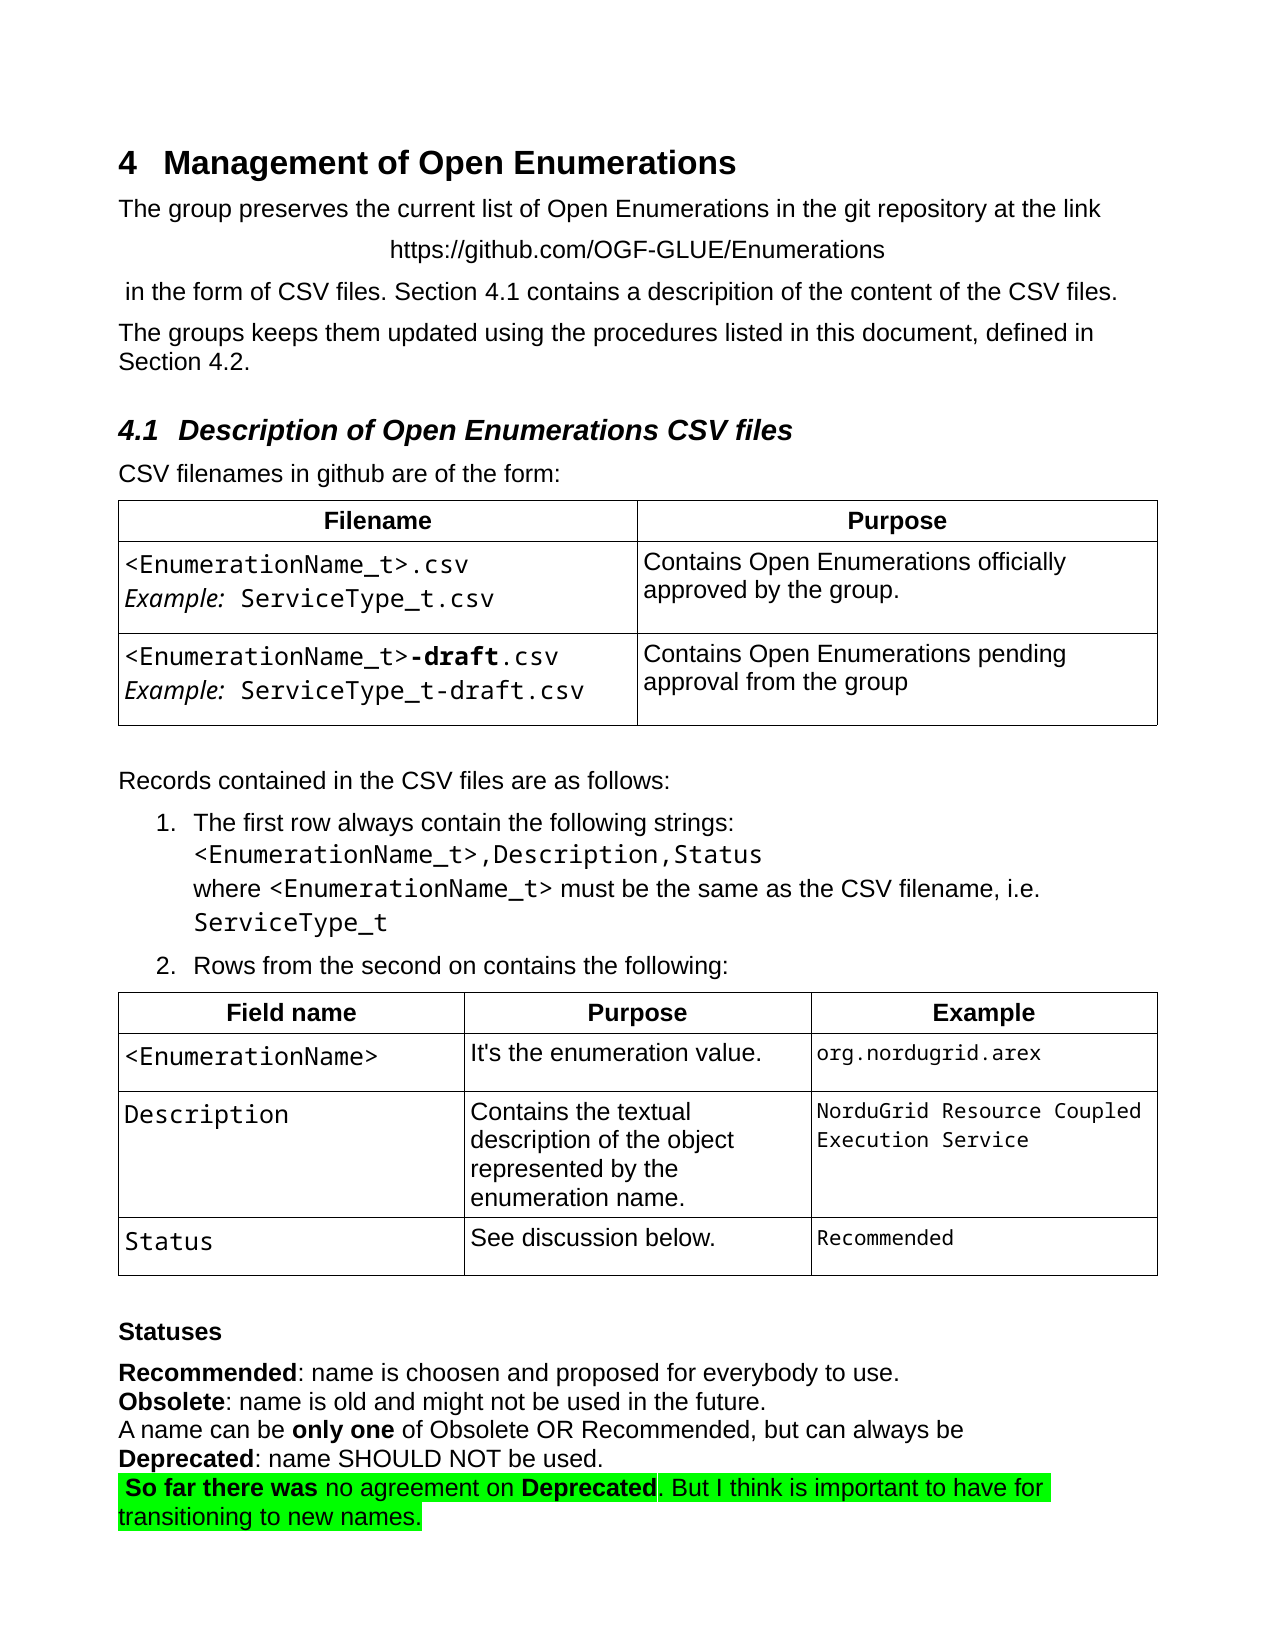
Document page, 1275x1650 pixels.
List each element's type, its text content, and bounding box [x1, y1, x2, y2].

table_cell <EnumerationName_t>-draft.csv Example: ServiceType_t-draft.csv [119, 634, 637, 725]
text in the form of CSV files. Section 4.1 contains a descripition of the content of the CSV files. [118, 277, 1157, 306]
text Statuses [118, 1317, 1157, 1346]
text Records contained in the CSV files are as follows: [118, 766, 1157, 795]
table_cell Status [119, 1218, 464, 1275]
text CSV filenames in github are of the form: [118, 459, 1157, 488]
table_cell Contains the textual description of the object represented by the enumeration name. [465, 1092, 811, 1217]
table_cell org.nordugrid.arex [812, 1034, 1157, 1091]
table_header Field name [119, 993, 464, 1033]
subtitle Management of Open Enumerations [118, 143, 1157, 182]
table_cell It's the enumeration value. [465, 1034, 811, 1091]
table_cell Contains Open Enumerations pending approval from the group [638, 634, 1157, 725]
text The groups keeps them updated using the procedures listed in this document, defined in Section 4.2. [118, 318, 1157, 376]
list The first row always contain the following strings: <EnumerationName_t>,Description,Status where <EnumerationName_t> must be the same as the CSV filename, i.e. ServiceType_t [156, 808, 1157, 938]
table_header Example [812, 993, 1157, 1033]
table_header Purpose [465, 993, 811, 1033]
table_cell Description [119, 1092, 464, 1217]
table_header Purpose [638, 501, 1157, 541]
list Rows from the second on contains the following: [156, 951, 1157, 980]
text The group preserves the current list of Open Enumerations in the git repository at the link [118, 194, 1157, 223]
text Recommended: name is choosen and proposed for everybody to use. Obsolete: name is old and might not be used in the future. A name can be only one of Obsolete OR Recommended, but can always be Deprecated: name SHOULD NOT be used. So far there was no agreement on Deprecated. But I think is important to have for transitioning to new names. [118, 1358, 1157, 1531]
table_cell NorduGrid Resource Coupled Execution Service [812, 1092, 1157, 1217]
table_cell <EnumerationName_t>.csv Example: ServiceType_t.csv [119, 542, 637, 633]
table_header Filename [119, 501, 637, 541]
text https://github.com/OGF-GLUE/Enumerations [118, 236, 1157, 264]
table_cell <EnumerationName> [119, 1034, 464, 1091]
table_cell Contains Open Enumerations officially approved by the group. [638, 542, 1157, 633]
table_cell See discussion below. [465, 1218, 811, 1275]
table_cell Recommended [812, 1218, 1157, 1275]
subtitle Description of Open Enumerations CSV files [118, 413, 1157, 447]
